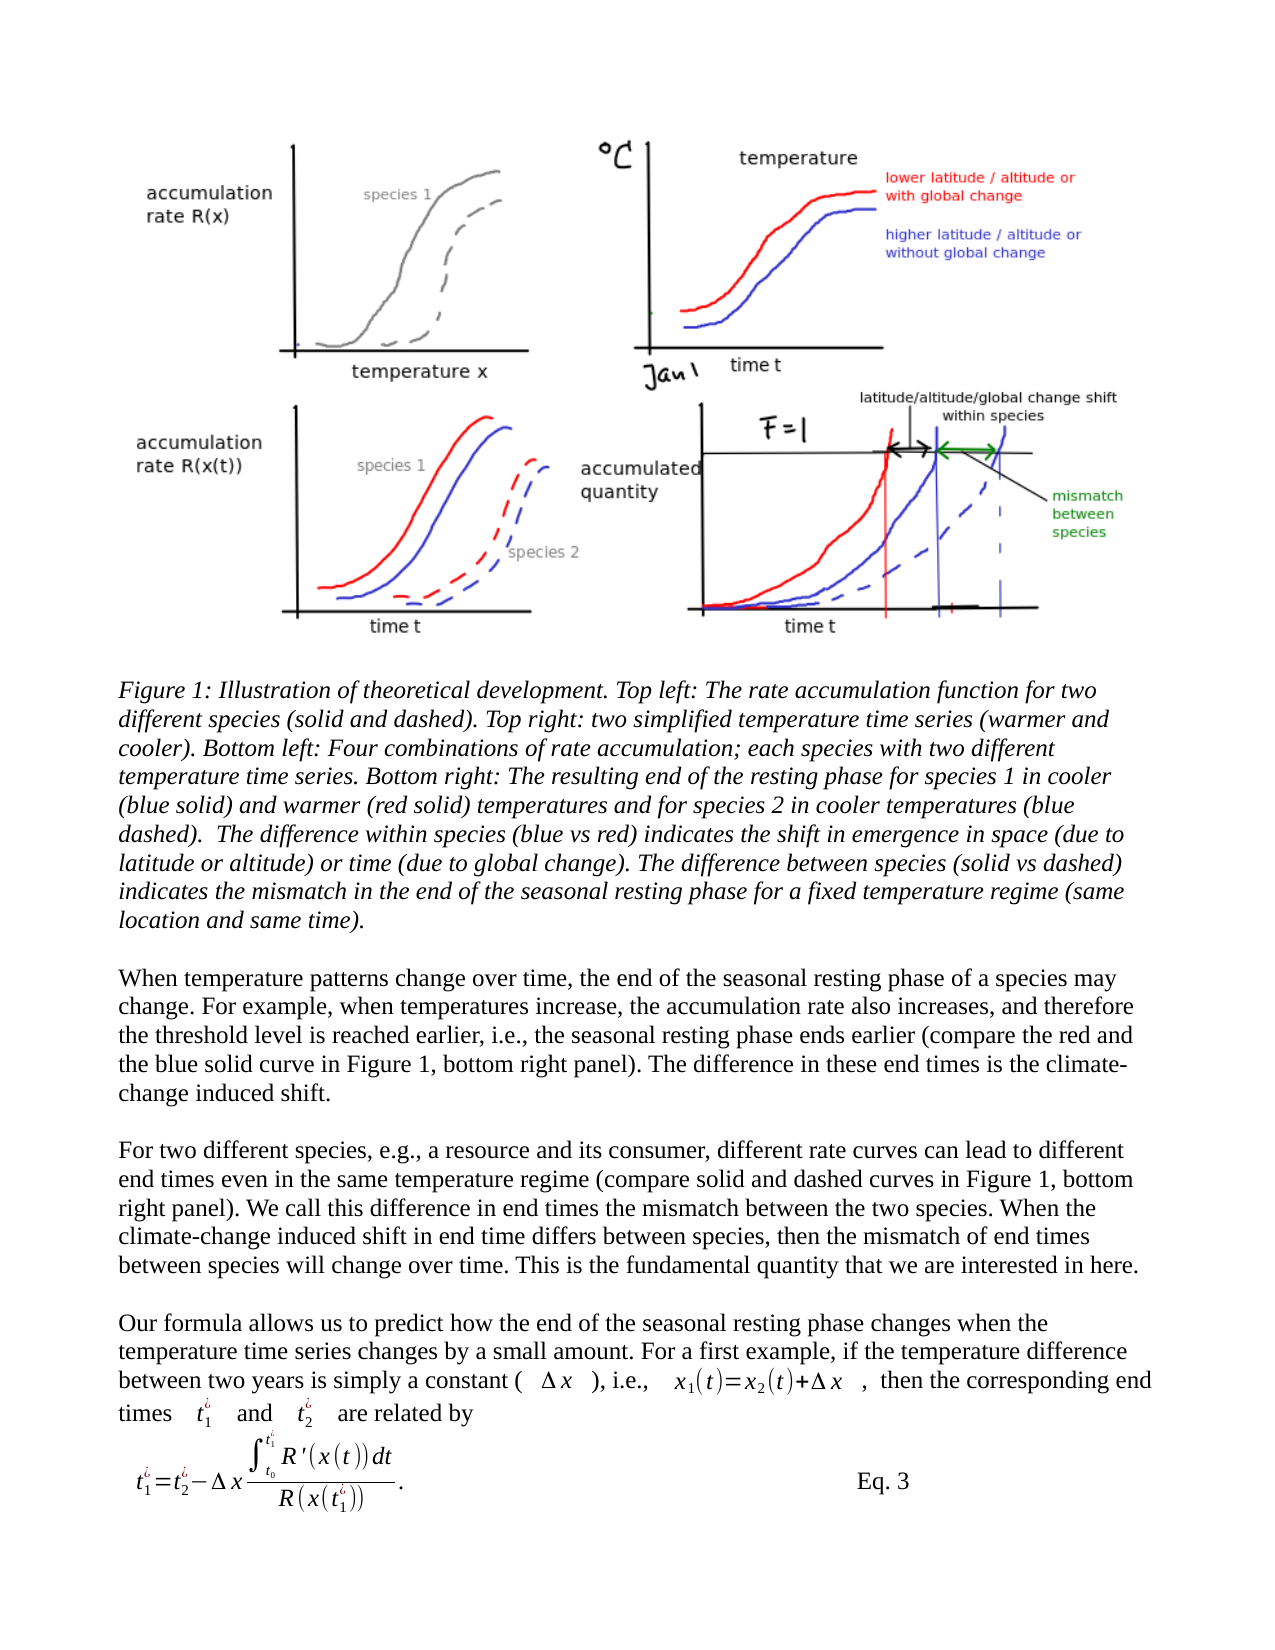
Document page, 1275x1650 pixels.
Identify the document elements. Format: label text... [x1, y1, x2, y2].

text Eq. 3 [118, 1430, 1157, 1517]
text When temperature patterns change over time, the end of the seasonal resting phase of a species may change. For example, when temperatures increase, the accumulation rate also increases, and therefore the threshold level is reached earlier, i.e., the seasonal resting phase ends earlier (compare the red and the blue solid curve in Figure 1, bottom right panel). The difference in these end times is the climate-change induced shift. [118, 963, 1157, 1106]
picture [118, 118, 1157, 647]
text For two different species, e.g., a resource and its consumer, different rate curves can lead to different end times even in the same temperature regime (compare solid and dashed curves in Figure 1, bottom right panel). We call this difference in end times the mismatch between the two species. When the climate-change induced shift in end time differs between species, then the mismatch of end times between species will change over time. This is the fundamental quantity that we are interested in here. [118, 1135, 1157, 1279]
text Figure 1: Illustration of theoretical development. Top left: The rate accumulation function for two different species (solid and dashed). Top right: two simplified temperature time series (warmer and cooler). Bottom left: Four combinations of rate accumulation; each species with two different temperature time series. Bottom right: The resulting end of the resting phase for species 1 in cooler (blue solid) and warmer (red solid) temperatures and for species 2 in cooler temperatures (blue dashed). The difference within species (blue vs red) indicates the shift in emergence in space (due to latitude or altitude) or time (due to global change). The difference between species (solid vs dashed) indicates the mismatch in the end of the seasonal resting phase for a fixed temperature regime (same location and same time). [118, 675, 1157, 934]
text Our formula allows us to predict how the end of the seasonal resting phase changes when the temperature time series changes by a small amount. For a first example, if the temperature difference between two years is simply a constant (), i.e., , then the corresponding end times and are related by [118, 1308, 1157, 1430]
